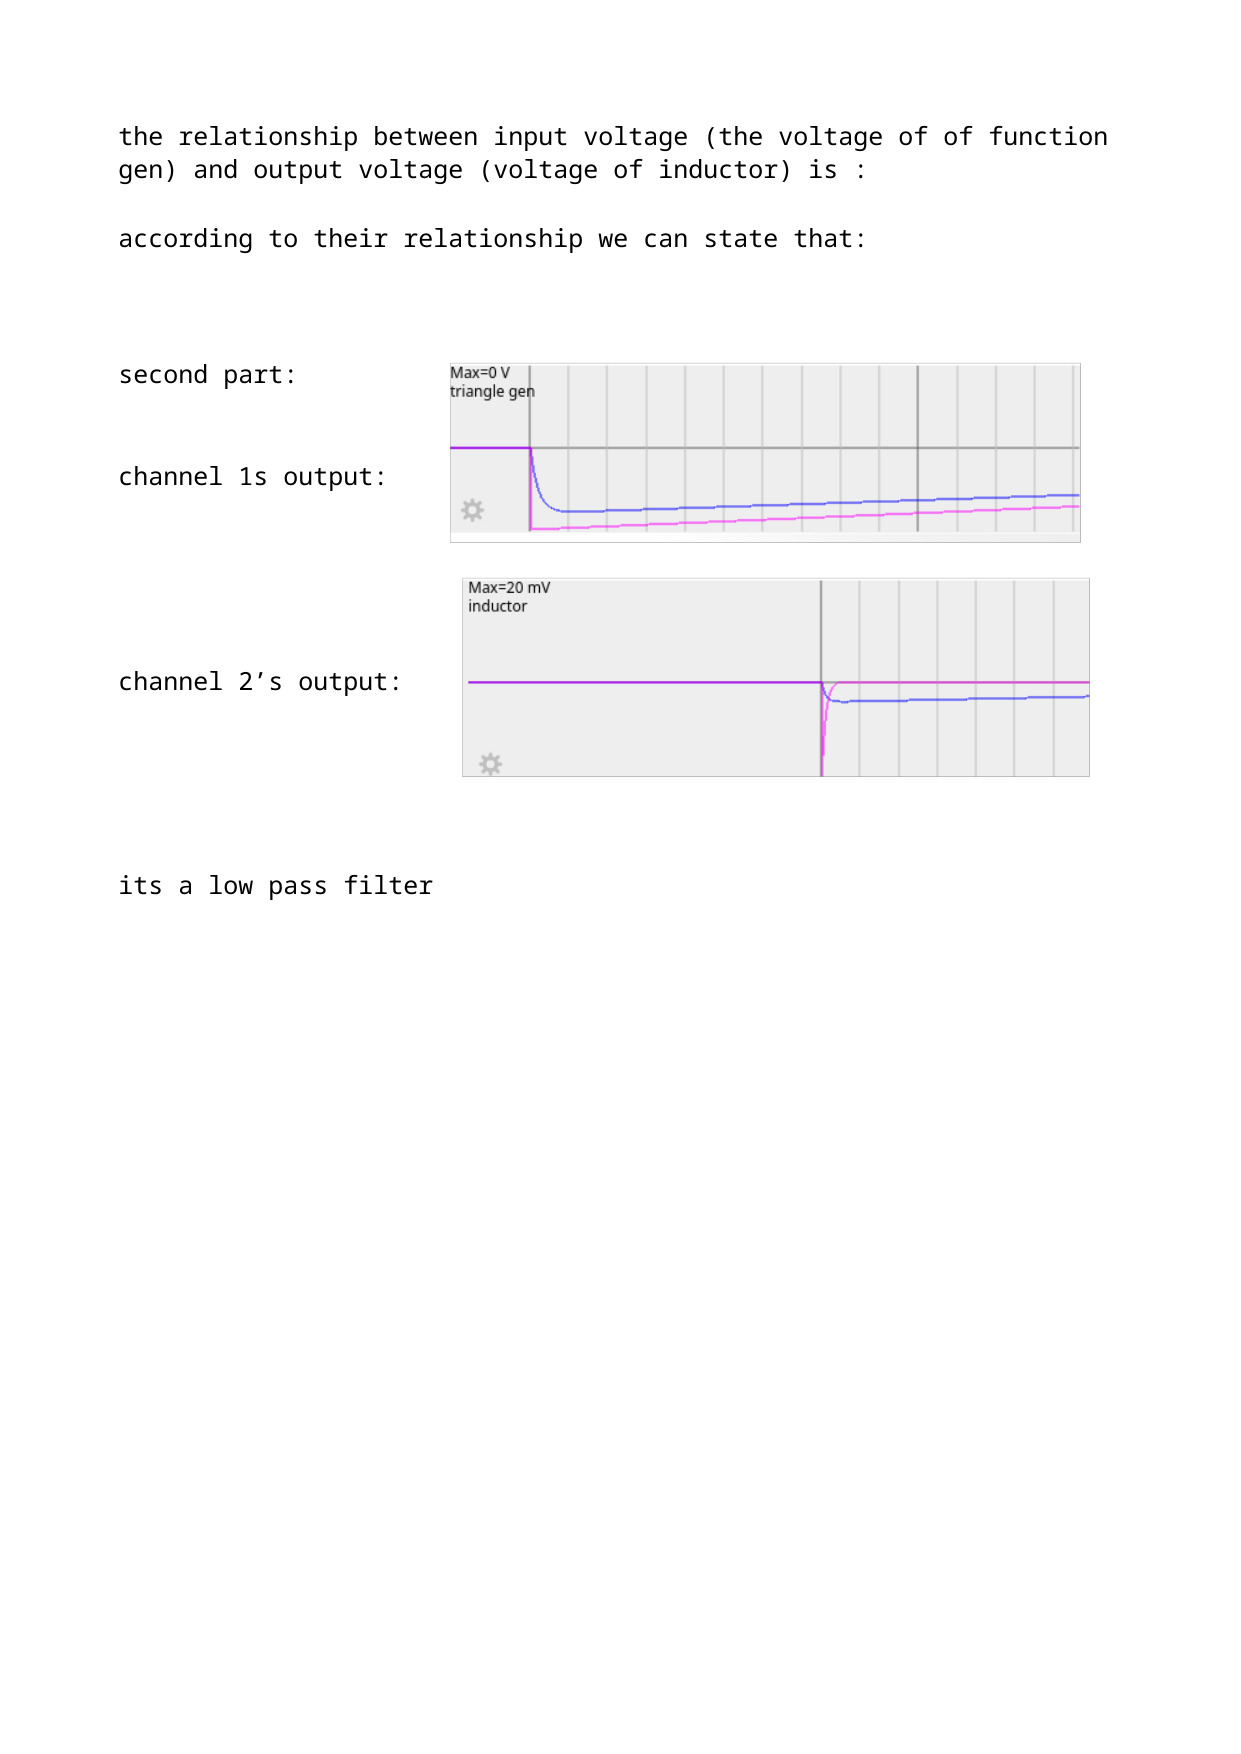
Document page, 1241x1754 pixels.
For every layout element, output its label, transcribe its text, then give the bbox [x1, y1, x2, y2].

picture [461, 567, 1091, 788]
text according to their relationship we can state that: [118, 220, 1122, 254]
text [1082, 459, 1122, 493]
text [1082, 357, 1122, 391]
text channel 1s output: [118, 459, 449, 493]
text channel 2’s output: [118, 663, 461, 697]
text second part: [118, 357, 449, 391]
text [1091, 663, 1122, 697]
text its a low pass filter [118, 867, 1122, 902]
picture [449, 343, 1082, 564]
text the relationship between input voltage (the voltage of of function gen) and output voltage (voltage of inductor) is : [118, 118, 1122, 186]
